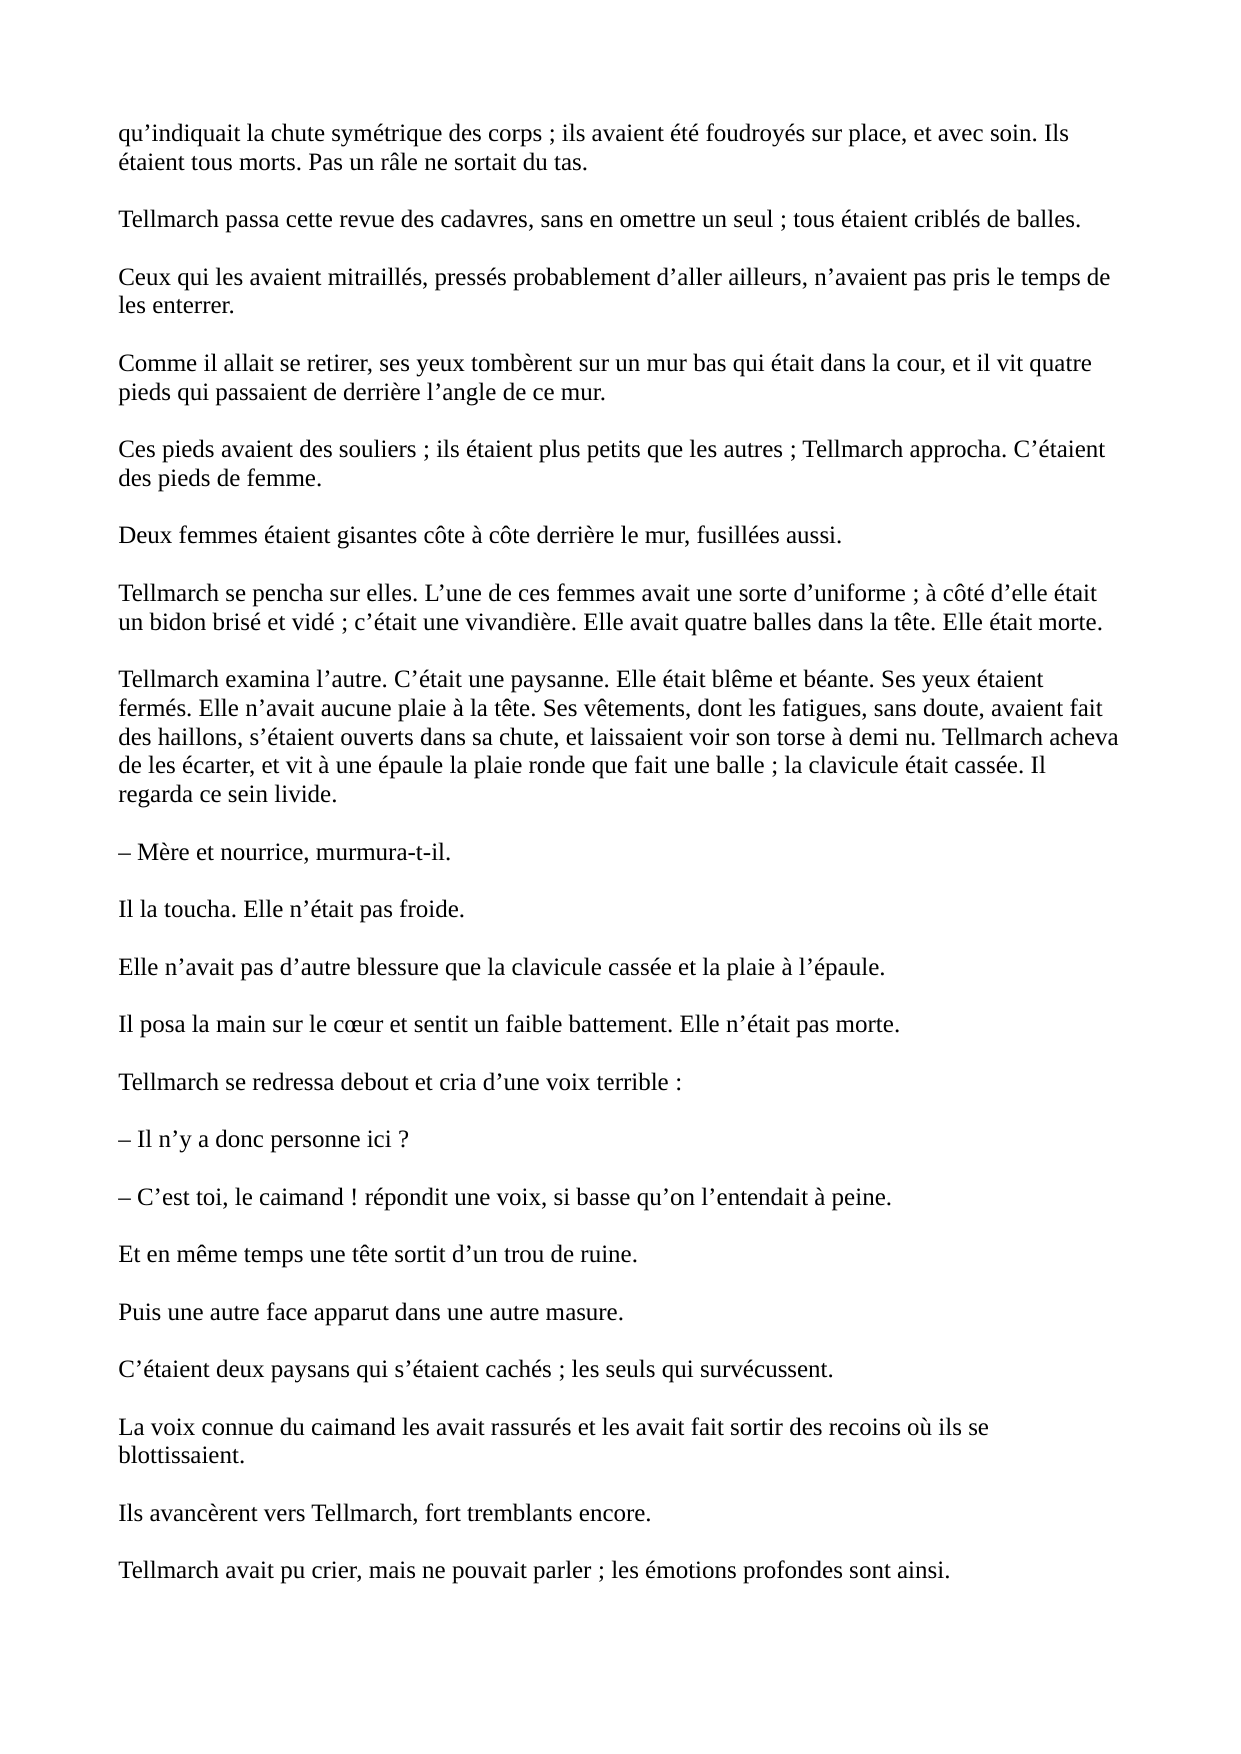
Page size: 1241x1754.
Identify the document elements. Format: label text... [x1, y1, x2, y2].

text – C’est toi, le caimand ! répondit une voix, si basse qu’on l’entendait à peine. [118, 1182, 1122, 1211]
text Tellmarch passa cette revue des cadavres, sans en omettre un seul ; tous étaient criblés de balles. [118, 204, 1122, 233]
text La voix connue du caimand les avait rassurés et les avait fait sortir des recoins où ils se blottissaient. [118, 1412, 1122, 1469]
text – Mère et nourrice, murmura-t-il. [118, 837, 1122, 866]
text Tellmarch examina l’autre. C’était une paysanne. Elle était blême et béante. Ses yeux étaient fermés. Elle n’avait aucune plaie à la tête. Ses vêtements, dont les fatigues, sans doute, avaient fait des haillons, s’étaient ouverts dans sa chute, et laissaient voir son torse à demi nu. Tellmarch acheva de les écarter, et vit à une épaule la plaie ronde que fait une balle ; la clavicule était cassée. Il regarda ce sein livide. [118, 664, 1122, 808]
text Tellmarch se redressa debout et cria d’une voix terrible : [118, 1067, 1122, 1096]
text Elle n’avait pas d’autre blessure que la clavicule cassée et la plaie à l’épaule. [118, 952, 1122, 981]
text Ils avancèrent vers Tellmarch, fort tremblants encore. [118, 1498, 1122, 1527]
text Il la toucha. Elle n’était pas froide. [118, 894, 1122, 923]
text Et en même temps une tête sortit d’un trou de ruine. [118, 1239, 1122, 1268]
text qu’indiquait la chute symétrique des corps ; ils avaient été foudroyés sur place, et avec soin. Ils étaient tous morts. Pas un râle ne sortait du tas. [118, 118, 1122, 176]
text Tellmarch se pencha sur elles. L’une de ces femmes avait une sorte d’uniforme ; à côté d’elle était un bidon brisé et vidé ; c’était une vivandière. Elle avait quatre balles dans la tête. Elle était morte. [118, 578, 1122, 636]
text Il posa la main sur le cœur et sentit un faible battement. Elle n’était pas morte. [118, 1009, 1122, 1038]
text Ces pieds avaient des souliers ; ils étaient plus petits que les autres ; Tellmarch approcha. C’étaient des pieds de femme. [118, 434, 1122, 492]
text Puis une autre face apparut dans une autre masure. [118, 1297, 1122, 1326]
text Deux femmes étaient gisantes côte à côte derrière le mur, fusillées aussi. [118, 521, 1122, 549]
text Comme il allait se retirer, ses yeux tombèrent sur un mur bas qui était dans la cour, et il vit quatre pieds qui passaient de derrière l’angle de ce mur. [118, 348, 1122, 406]
text Ceux qui les avaient mitraillés, pressés probablement d’aller ailleurs, n’avaient pas pris le temps de les enterrer. [118, 262, 1122, 319]
text – Il n’y a donc personne ici ? [118, 1124, 1122, 1153]
text Tellmarch avait pu crier, mais ne pouvait parler ; les émotions profondes sont ainsi. [118, 1556, 1122, 1584]
text C’étaient deux paysans qui s’étaient cachés ; les seuls qui survécussent. [118, 1354, 1122, 1383]
